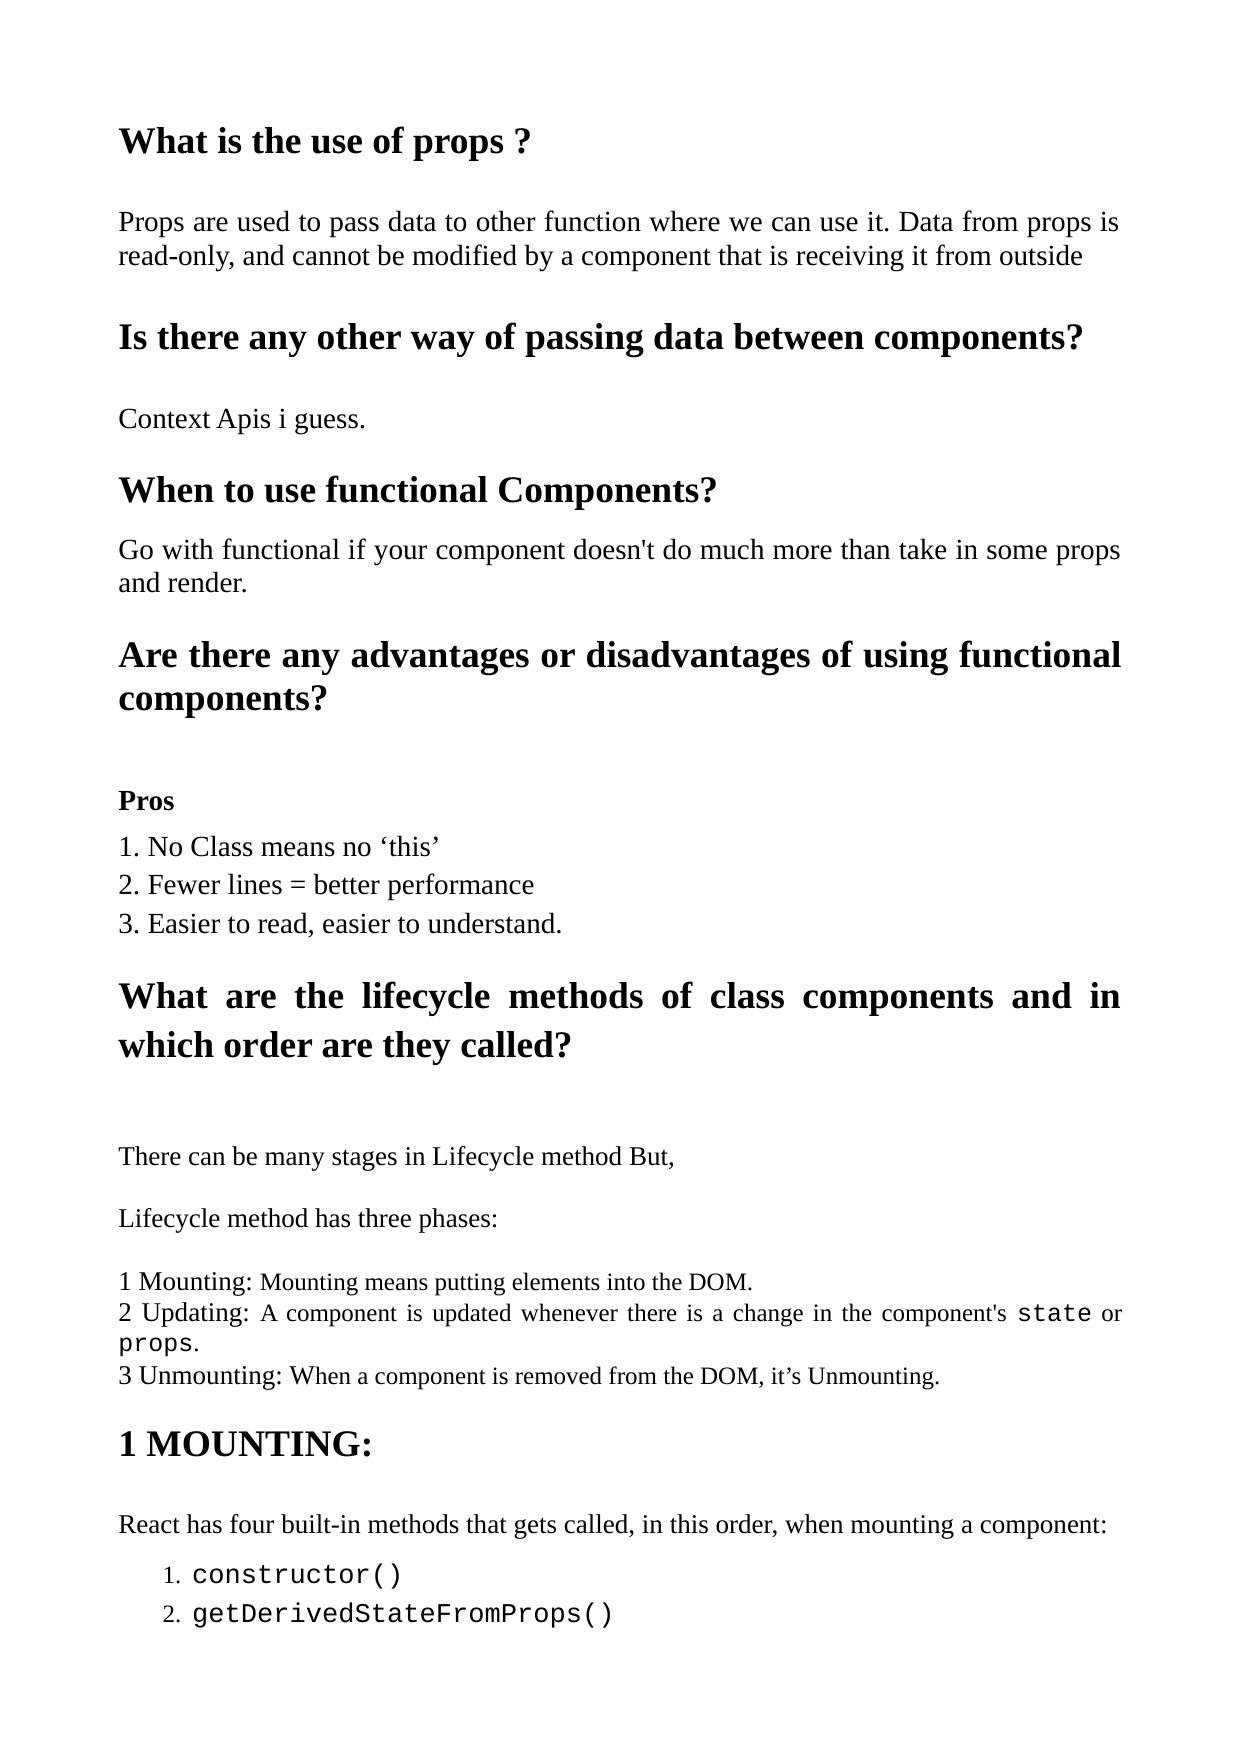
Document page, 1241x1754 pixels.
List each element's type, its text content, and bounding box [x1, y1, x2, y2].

text What are the lifecycle methods of class components and in which order are they called? [118, 973, 1122, 1066]
text 1 Mounting: Mounting means putting elements into the DOM. [118, 1264, 1122, 1296]
text Is there any other way of passing data between components? [118, 314, 1122, 358]
text Lifecycle method has three phases: [118, 1202, 1122, 1233]
text 1. No Class means no ‘this’ [118, 829, 1122, 862]
text When to use functional Components? [118, 468, 1122, 511]
list getDerivedStateFromProps() [162, 1597, 1122, 1630]
text React has four built-in methods that gets called, in this order, when mounting a component: [118, 1508, 1122, 1539]
text 3. Easier to read, easier to understand. [118, 906, 1122, 939]
text Are there any advantages or disadvantages of using functional components? [118, 633, 1122, 719]
text What is the use of props ? [118, 118, 1122, 161]
text Props are used to pass data to other function where we can use it. Data from props is read-only, and cannot be modified by a component that is receiving it from outside [118, 204, 1122, 271]
text 1 MOUNTING: [118, 1422, 1122, 1465]
text Context Apis i guess. [118, 401, 1122, 434]
text 2. Fewer lines = better performance [118, 867, 1122, 901]
text 3 Unmounting: When a component is removed from the DOM, it’s Unmounting. [118, 1359, 1122, 1391]
text 2 Updating: A component is updated whenever there is a change in the component's state or props. [118, 1296, 1122, 1359]
text Go with functional if your component doesn't do much more than take in some props and render. [118, 532, 1122, 599]
list constructor() [162, 1558, 1122, 1592]
subtitle Pros [118, 783, 1122, 816]
text There can be many stages in Lifecycle method But, [118, 1140, 1122, 1171]
